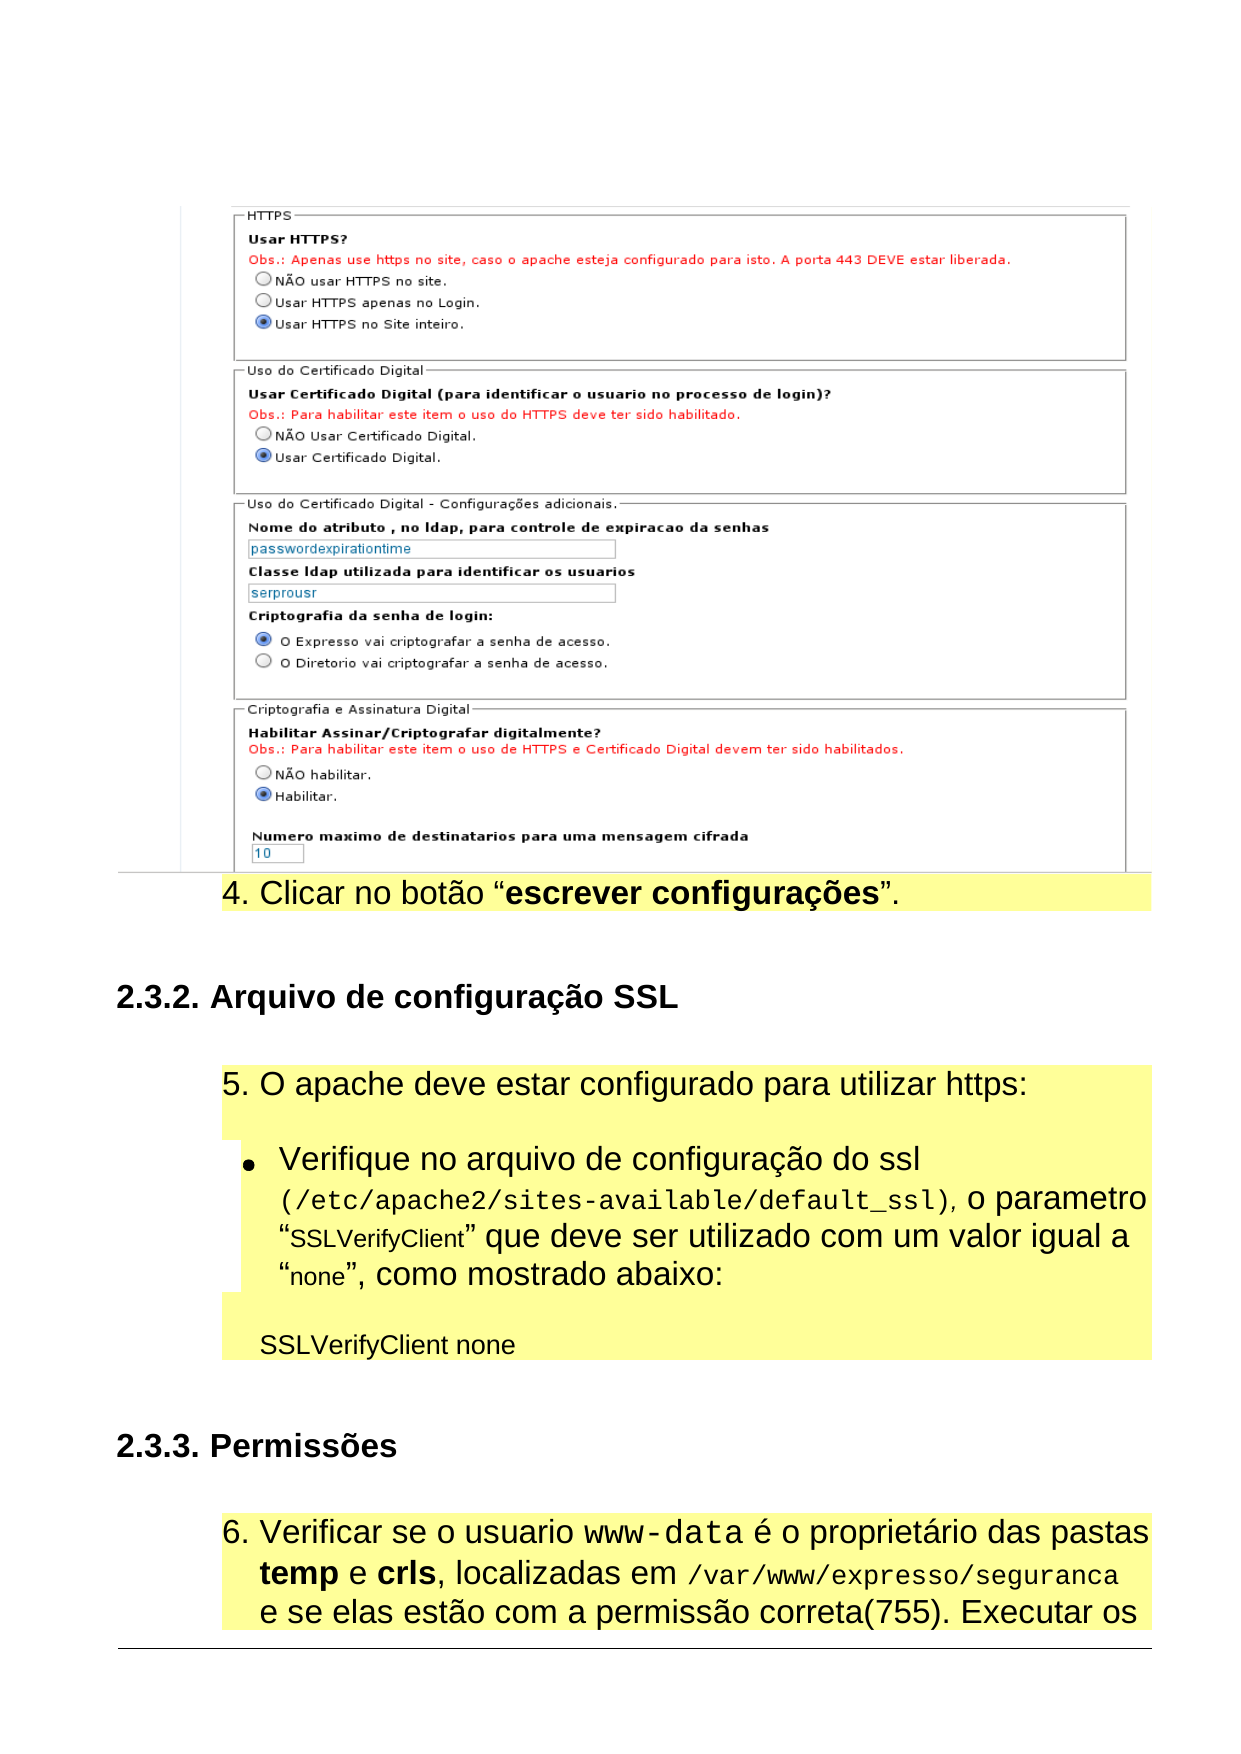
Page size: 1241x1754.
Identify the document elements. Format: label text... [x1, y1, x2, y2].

list Verifique no arquivo de configuração do ssl (/etc/apache2/sites-available/default_ssl), o parametro “SSLVerifyClient” que deve ser utilizado com um valor igual a “none”, como mostrado abaixo: [241, 1140, 1152, 1292]
picture [118, 206, 1152, 874]
list Verificar se o usuario www-data é o proprietário das pastas temp e crls, localizadas em /var/www/expresso/seguranca e se elas estão com a permissão correta(755). Executar os [222, 1513, 1152, 1630]
list Clicar no botão “escrever configurações”. [222, 874, 1152, 911]
subtitle Arquivo de configuração SSL [116, 978, 1152, 1016]
subtitle Permissões [116, 1427, 1152, 1464]
list SSLVerifyClient none [222, 1330, 1152, 1360]
list O apache deve estar configurado para utilizar https: [222, 1065, 1152, 1103]
